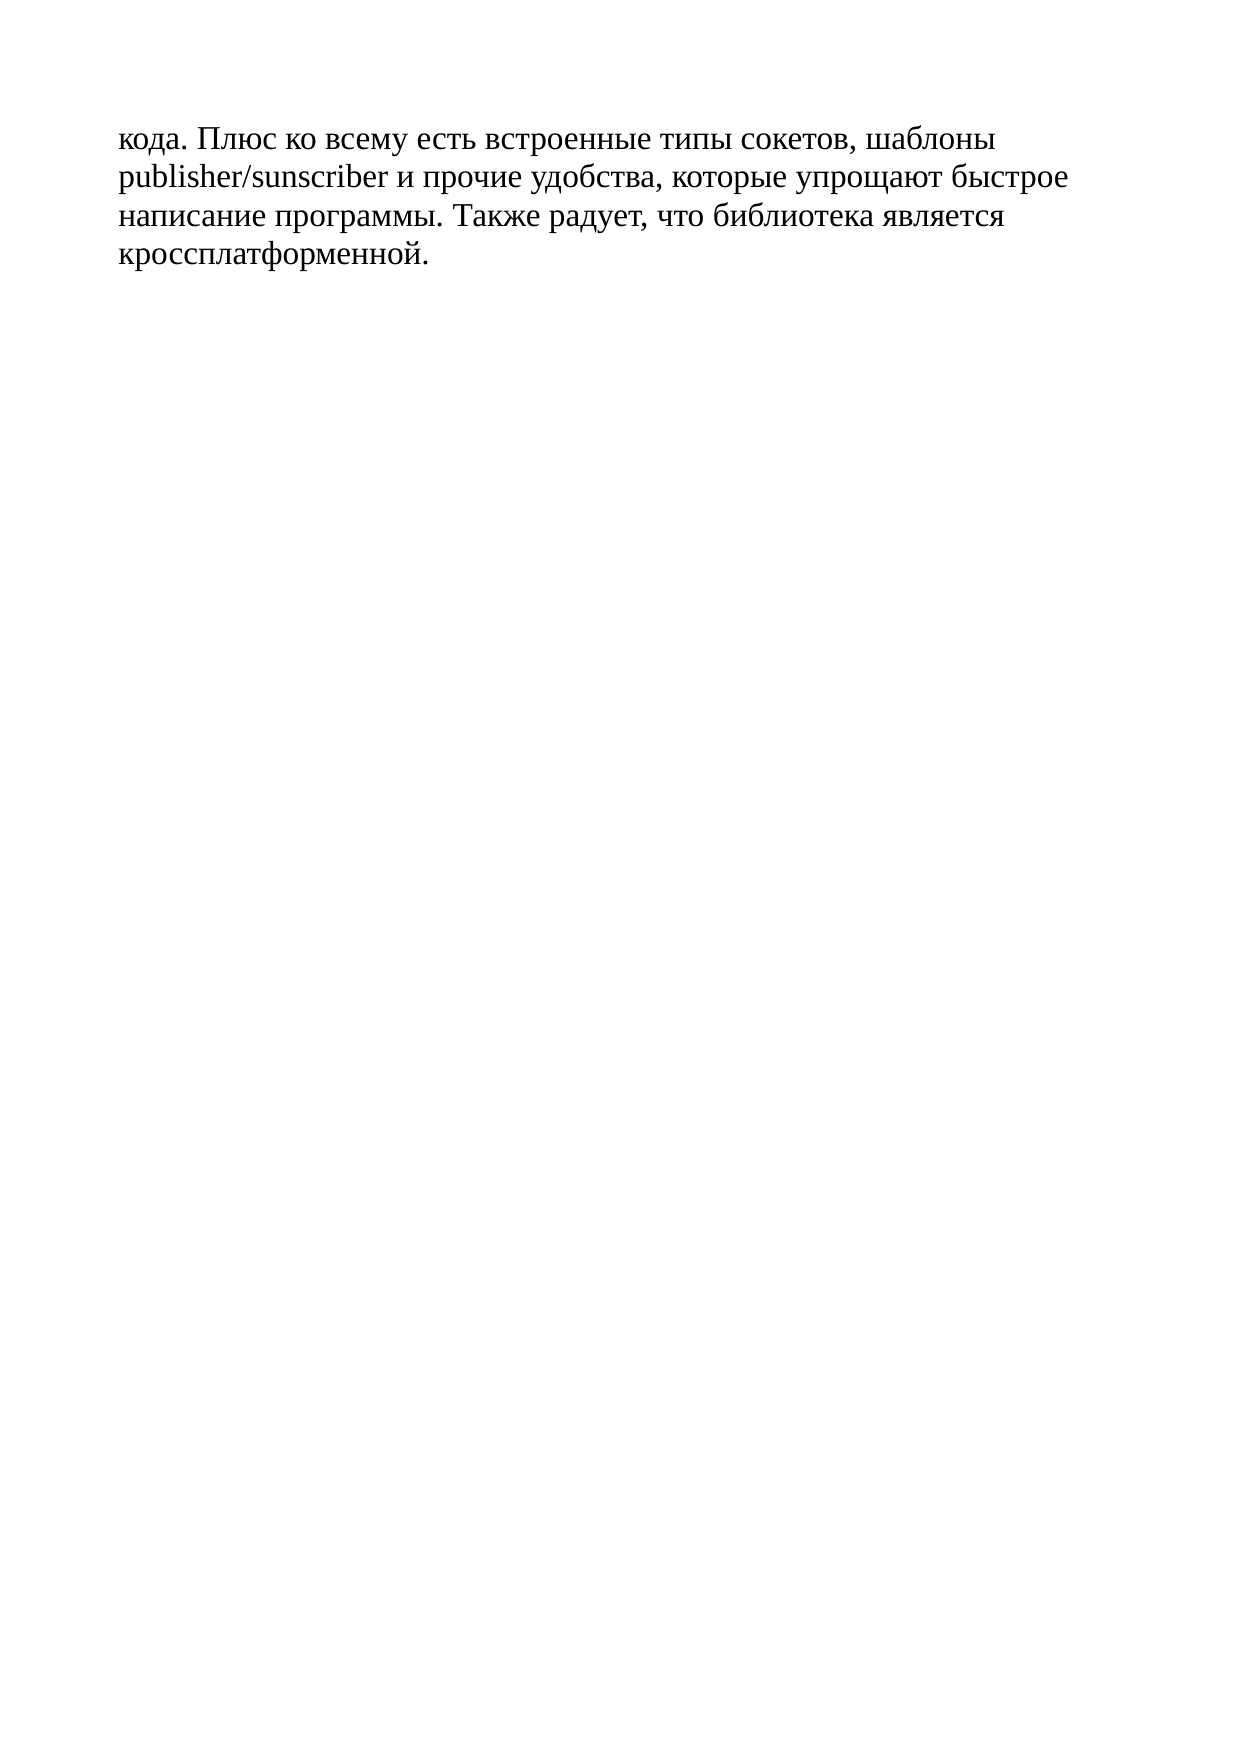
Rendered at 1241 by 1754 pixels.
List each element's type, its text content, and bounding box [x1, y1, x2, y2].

text кода. Плюс ко всему есть встроенные типы сокетов, шаблоны publisher/sunscriber и прочие удобства, которые упрощают быстрое написание программы. Также радует, что библиотека является кроссплатформенной. [118, 118, 1122, 271]
